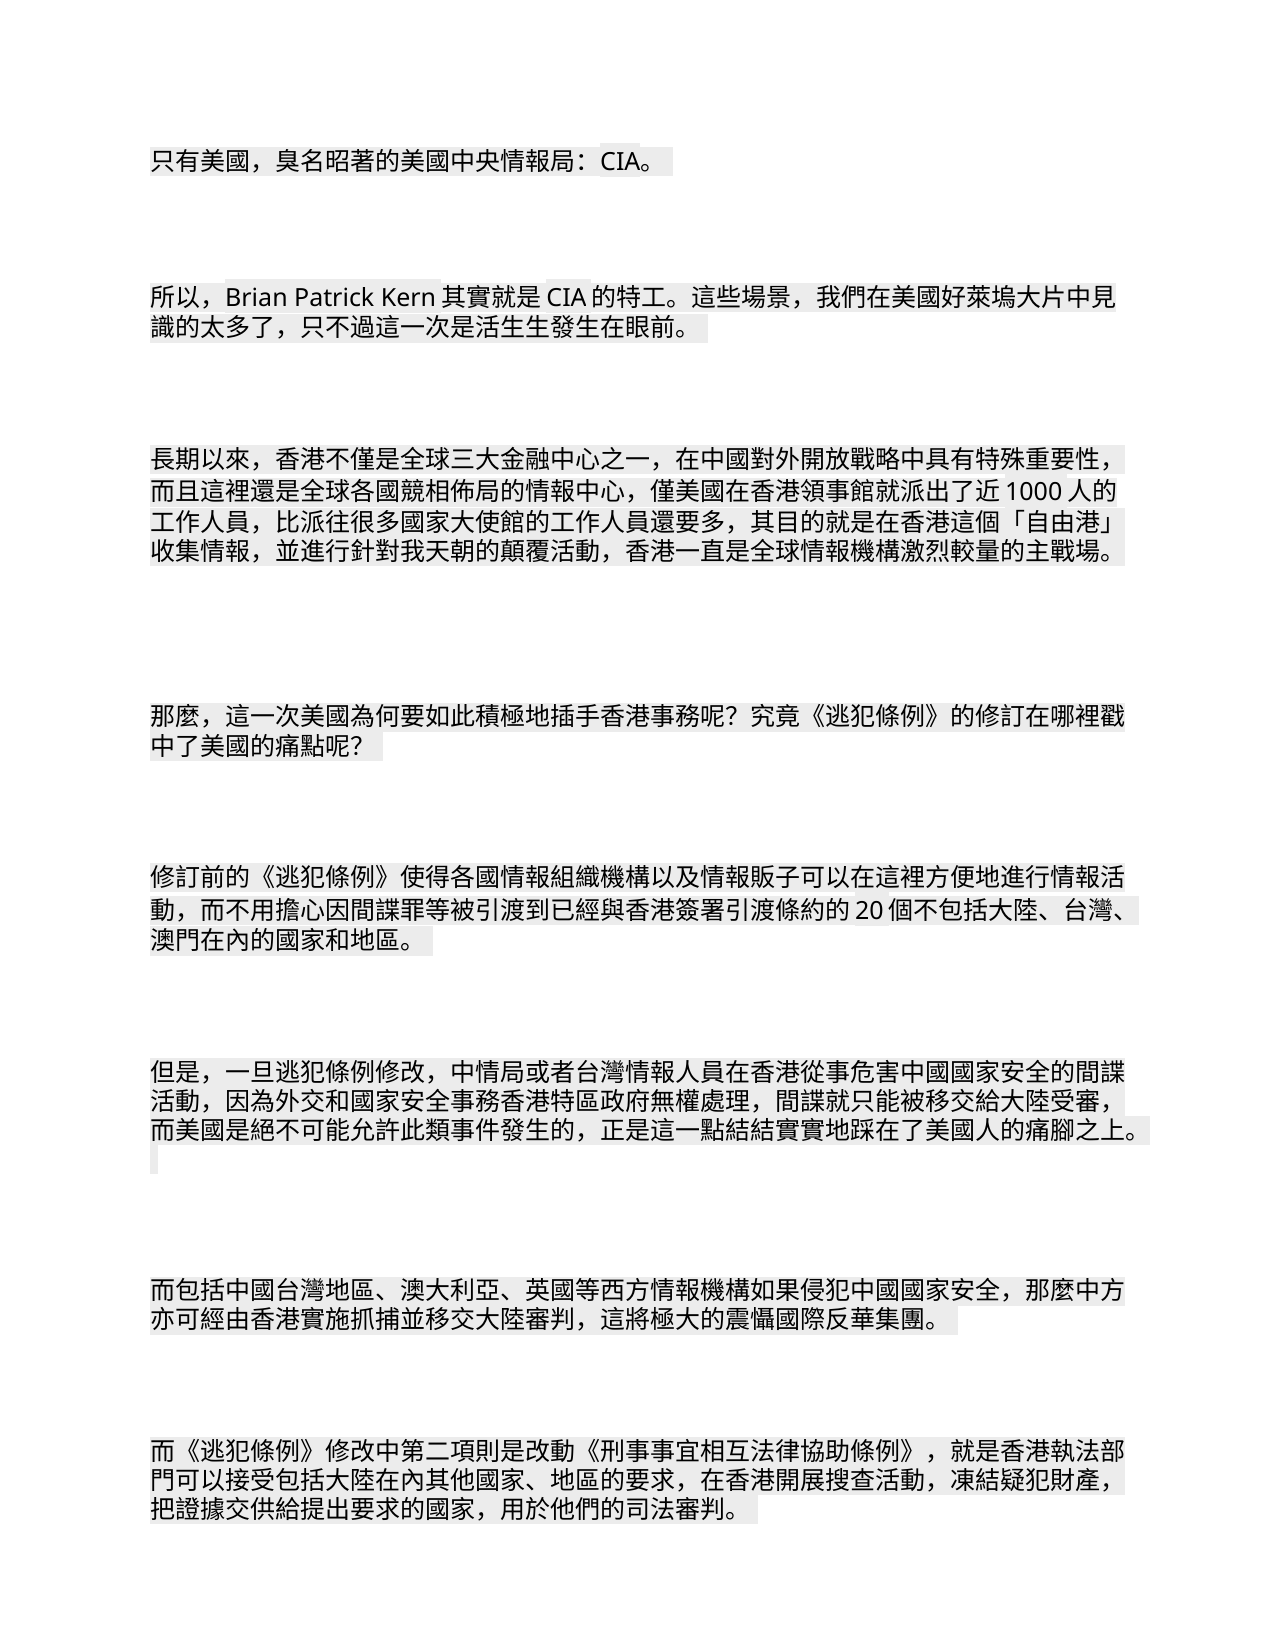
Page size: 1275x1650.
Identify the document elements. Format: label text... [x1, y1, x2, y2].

text 轉貼一篇微信文章，請大家打開鏈結看照片。 https://mp.weixin.qq.com/s?__biz=MjM5NTMyNzU3NA==&;mid=2649812124&;idx=3&;sn=771dae3c0ececb0436f59fbd8117e0a2&;pass_ticket=RzP9c9VvFdpu2PymD7wBMpXm4vKR8rmN40aUn%2BLD%2Fw9zxJVXb6yX3gArmea7ZY8U =============================================== 指揮襲擊香港警察的外國人身份曝光，竟是這等渣滓 原作:厲害了兄弟連 香港的這場風暴並不是突然來臨的…… 早在今年3月，香港反對手派人士就訪問美國，5月又一撥反對派人士訪問美國，美國國會的「美中經濟與安全審查委員會」主席與副主席接見了這些反對派人士，美國眾議院議長佩洛西兩次見了到訪的香港反對派，美國國務卿蓬佩奧在5月見了香港反對派人士，並攻擊修訂條例「威脅香港的法治」，香港反對派人士在這期間還去了加拿大、德國等西方國家。 正是因為有這些國際勢力的公開支持和呼應，才使得香港別有用心的反對派人士一步一步將香港一次正常「修例」的司法行為引向了「暴亂」，越來越多不明真相的香港民眾被裹挾到了這一事件中，香港因而陷入了重大社會危機。 這次港獨民粹分子挑動香港暴動是直接與境外勢力相勾結，由美國中央情報局在暗中指揮，而台灣情報部門和台獨勢力也參與其中，兩股勢力再次合流聯手製造。 一夥外國人在組織、指揮著這些活動 多名穿黑T恤的金發外籍人士現場指點 在港獨暴動現場，有一名外國人在暴動現場培訓港獨分子，指揮他們對香港警察進行暴力襲擊，每一個見過視頻或照片的人都印象深刻。 而他在這次港毒暴行中，一直都起著組織、指揮並培訓的重要角色。香港愛國人士在尋找此「鬼」。 香港愛國人士發來消息，對這名鬼佬的真實身份進行了大揭底。 這名身材魁梧、強壯的外國人叫Brian Patrick Kern，是一名美國人。他目前的公開身份是香港國際學校的退休教師。自1990年起，Brian Patrick Kern就在很多國家裡開設所謂的「人權」課程，對該國學生進行親美洗腦，培訓該國學生遊行、示威，推行YAN色革命。 1989年他在土耳其教學，他的庫爾德學生與當地軍政府爆發戰爭，局勢動盪下，同年七月他離開土耳其，獲聘到中國內地大學任教。 愛生事的他於1990年6月在大學發起罷課，校方不予續約後，Brian到美國修讀博士學位，其後在挪威、印度、南蘇丹等地教書。 2009年時，他曾在中國擔任過大學的外語教師，可是他教授的主要內容卻是對中國學生進行相同的親美、反華的洗腦，教唆、組織學生罷課，被校方發現後解聘。離開中國內地後，當年起他的工作轉移到香港特區，來到漢基國際學校做英文教師。 可是他的主要工作不是教授英文，而是搞了一個一年制的所謂的「人權」課程，透過多達7個項目，對香港學生進行反華、親美的洗腦，灌輸妖魔化中國的內容，並向香港學生傳授如何遊行、示威。Brian曾是聯合世界書院紅十字挪威分校的受聘教師。 根據一份2004年該校辦的亞洲人權國際青年工作坊，項目負責導師之一便是Brian。特別是Brian Patrick Kern曾帶領香港學生組團到印度，去印度的西藏兒童村，該村由達賴喇嘛的妹妹Jetsun Pema經營，Brian安排學生與村內的藏獨組織成員見面。 2011年民陣遊行，時任漢基英文老師的Brian帶同數名學生遊行，並接受傳媒訪問發表反華論。一名參與Brian的「人權課」學生聲稱「特別關心中國的人權狀況」。 特別是，Brian Patrick Kern曾帶領香港學生組團到印度，學習藏毒。 Brian2009年前來港定居前，Brian曾在國際特赦組織的人權教育組工作四年，向十五個國家的學校提供課程。2009年移居香港後在漢基國際學校做英文教師時，根據校方資料，他在課餘搞了個一年制的所謂人權課程，透過七個項目向學生傳授如何組織請願及留守等示威技巧。2011年民陣遊行，時任漢基英文老師的Brian帶同數名學生遊行，並接受傳媒訪問發表反華論。一名參與Brian的人權課學生聲稱特別關心中國的人權狀況。 而Brian的系列活動，資金來自美富商索羅斯的「開放社會基金」。 另據媒體早先發現，在香港「佔中」搞手戴耀廷身後也有索羅斯的身影，他與索羅斯成立的「開放社會基金會」（Open Society Foundations）（下文簡稱「開放」）之間的關係千絲萬縷。 早在2015年，「開放」便活躍於戴耀廷現職的香港大學（簡稱「港大」）法律學院及曾任副主任的香港大學比較法與公法研究中心CCPL，「開放」資助的機構還屢次為戴耀廷出書； 「開放」還在香港舉辦攝影展，展出作品更是刻意激化香港與內地的矛盾。去年6月，DC LEAKS網站披露2500多份機密文件，主要涉及「開放」向全球幾百名政客提供資金，以策劃、贊助各地異見者或組織。據大公報查閱其中一份涉及2015年2月19至20日亞太區董事會的會議紀錄，東亞項目總監Thomas Kellogg在會議上提出，研究以接受「開放」資助的合作夥伴作為推動機制的可行性，並研究制定推動計畫，影響主要亞洲國家的外交政策，包括中國、印度、日本、印尼、新加坡，中國台灣地區也在其中。 為什麼Brian Patrick Kern會選擇香港漢基任教，我們不得不詳細介紹一下這所香港大名鼎鼎的富豪子弟學校，就讀的學生非富即貴。 首富李超人的第三代都就讀於此，我們的「馬爸爸」也曾將自己的孩子送入漢基就讀。 首富李嘉誠的長孫女李思德於1996年出生，曾就讀本港的漢基國際學校，在漢基的學生雜誌《校話》中，她曾以中文名「李思德」撰文，並擔任編委會委員及高級中文編輯。 因此，選擇在漢基學校對富貴上流社會的子女洗腦，Brian Patrick Kern可謂是用心險惡。 而這次港毒的暴行中，Brian Patrick Kern終於走向了前台，親自出馬培訓並指揮港毒分子，教授他們如何破壞法治、包圍並襲擊香港警察。 在現場的人群中，他公開用英文大叫「不要後退」，並親自給暴徒演示如何污辱、襲擊香港警察。 那麼，在這個世界上，哪個國家的哪個組織才會這麼幹呢？ 只有美國，臭名昭著的美國中央情報局：CIA。 所以，Brian Patrick Kern其實就是CIA的特工。這些場景，我們在美國好萊塢大片中見識的太多了，只不過這一次是活生生發生在眼前。 長期以來，香港不僅是全球三大金融中心之一，在中國對外開放戰略中具有特殊重要性，而且這裡還是全球各國競相佈局的情報中心，僅美國在香港領事館就派出了近1000人的工作人員，比派往很多國家大使館的工作人員還要多，其目的就是在香港這個「自由港」收集情報，並進行針對我天朝的顛覆活動，香港一直是全球情報機構激烈較量的主戰場。 那麼，這一次美國為何要如此積極地插手香港事務呢？究竟《逃犯條例》的修訂在哪裡戳中了美國的痛點呢？ 修訂前的《逃犯條例》使得各國情報組織機構以及情報販子可以在這裡方便地進行情報活動，而不用擔心因間諜罪等被引渡到已經與香港簽署引渡條約的20個不包括大陸、台灣、澳門在內的國家和地區。 但是，一旦逃犯條例修改，中情局或者台灣情報人員在香港從事危害中國國家安全的間諜活動，因為外交和國家安全事務香港特區政府無權處理，間諜就只能被移交給大陸受審，而美國是絕不可能允許此類事件發生的，正是這一點結結實實地踩在了美國人的痛腳之上。 而包括中國台灣地區、澳大利亞、英國等西方情報機構如果侵犯中國國家安全，那麼中方亦可經由香港實施抓捕並移交大陸審判，這將極大的震懾國際反華集團。 而《逃犯條例》修改中第二項則是改動《刑事事宜相互法律協助條例》，就是香港執法部門可以接受包括大陸在內其他國家、地區的要求，在香港開展搜查活動，凍結疑犯財產，把證據交供給提出要求的國家，用於他們的司法審判。 貿易戰看不見硝煙瀰漫，俯視之下卻是血流成河…… 國家安全重於泰山！ [150, 75, 1125, 1559]
